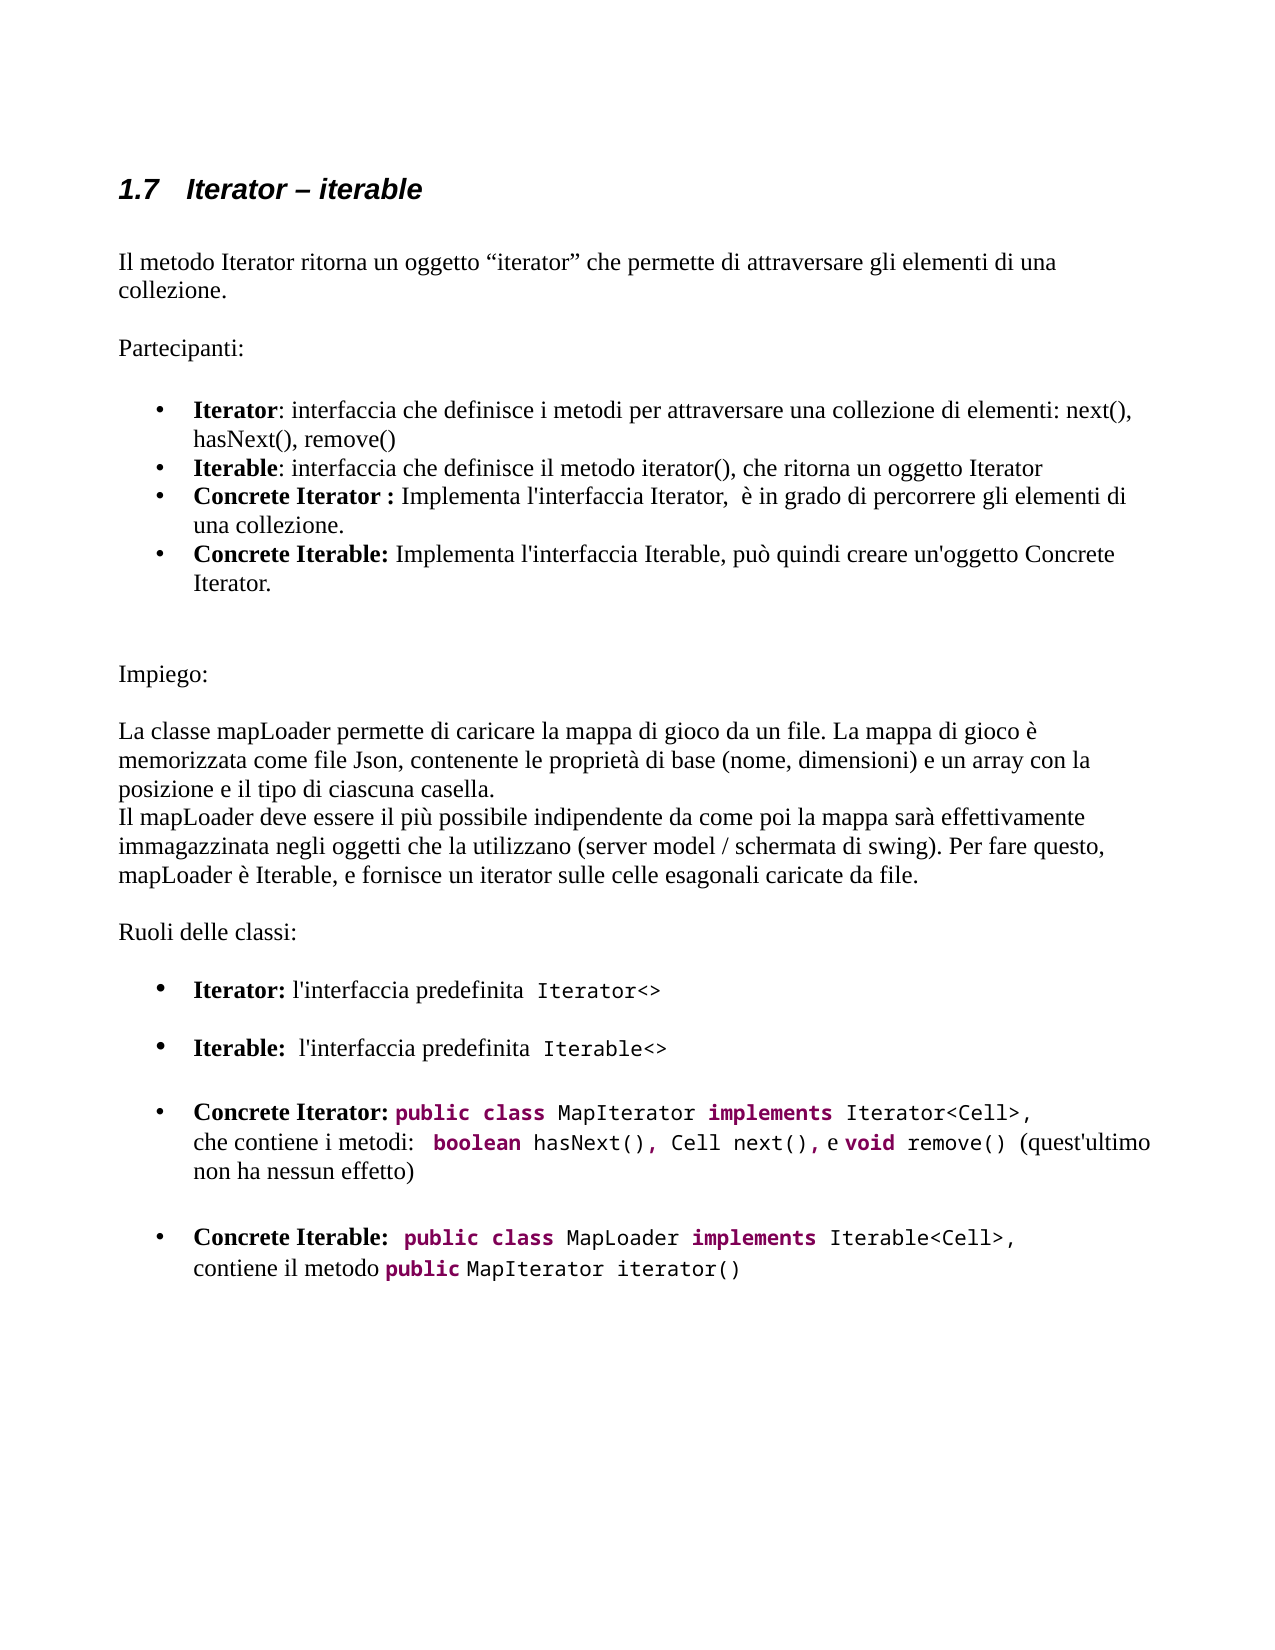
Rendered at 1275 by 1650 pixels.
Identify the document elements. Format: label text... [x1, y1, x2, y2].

text Partecipanti: [118, 333, 1157, 362]
list Iterable: interfaccia che definisce il metodo iterator(), che ritorna un oggetto Iterator [156, 453, 1157, 481]
list Iterable: l'interfaccia predefinita Iterable<> [156, 1033, 1157, 1063]
list Concrete Iterable: public class MapLoader implements Iterable<Cell>, [156, 1219, 1157, 1253]
text Il metodo Iterator ritorna un oggetto “iterator” che permette di attraversare gli elementi di una collezione. [118, 247, 1157, 304]
subtitle Iterator – iterable [118, 172, 1157, 205]
list Concrete Iterator: public class MapIterator implements Iterator<Cell>, [156, 1097, 1157, 1127]
list Concrete Iterator : Implementa l'interfaccia Iterator, è in grado di percorrere gli elementi di una collezione. [156, 481, 1157, 539]
list contiene il metodo public MapIterator iterator() [156, 1253, 1157, 1282]
text Ruoli delle classi: [118, 917, 1157, 946]
list Concrete Iterable: Implementa l'interfaccia Iterable, può quindi creare un'oggetto Concrete Iterator. [156, 539, 1157, 596]
text Impiego: [118, 659, 1157, 687]
list che contiene i metodi: boolean hasNext(), Cell next(), e void remove() (quest'ultimo non ha nessun effetto) [156, 1127, 1157, 1185]
list Iterator: l'interfaccia predefinita Iterator<> [156, 975, 1157, 1005]
list Iterator: interfaccia che definisce i metodi per attraversare una collezione di elementi: next(), hasNext(), remove() [156, 395, 1157, 453]
text Il mapLoader deve essere il più possibile indipendente da come poi la mappa sarà effettivamente immagazzinata negli oggetti che la utilizzano (server model / schermata di swing). Per fare questo, mapLoader è Iterable, e fornisce un iterator sulle celle esagonali caricate da file. [118, 802, 1157, 889]
text La classe mapLoader permette di caricare la mappa di gioco da un file. La mappa di gioco è memorizzata come file Json, contenente le proprietà di base (nome, dimensioni) e un array con la posizione e il tipo di ciascuna casella. [118, 716, 1157, 802]
